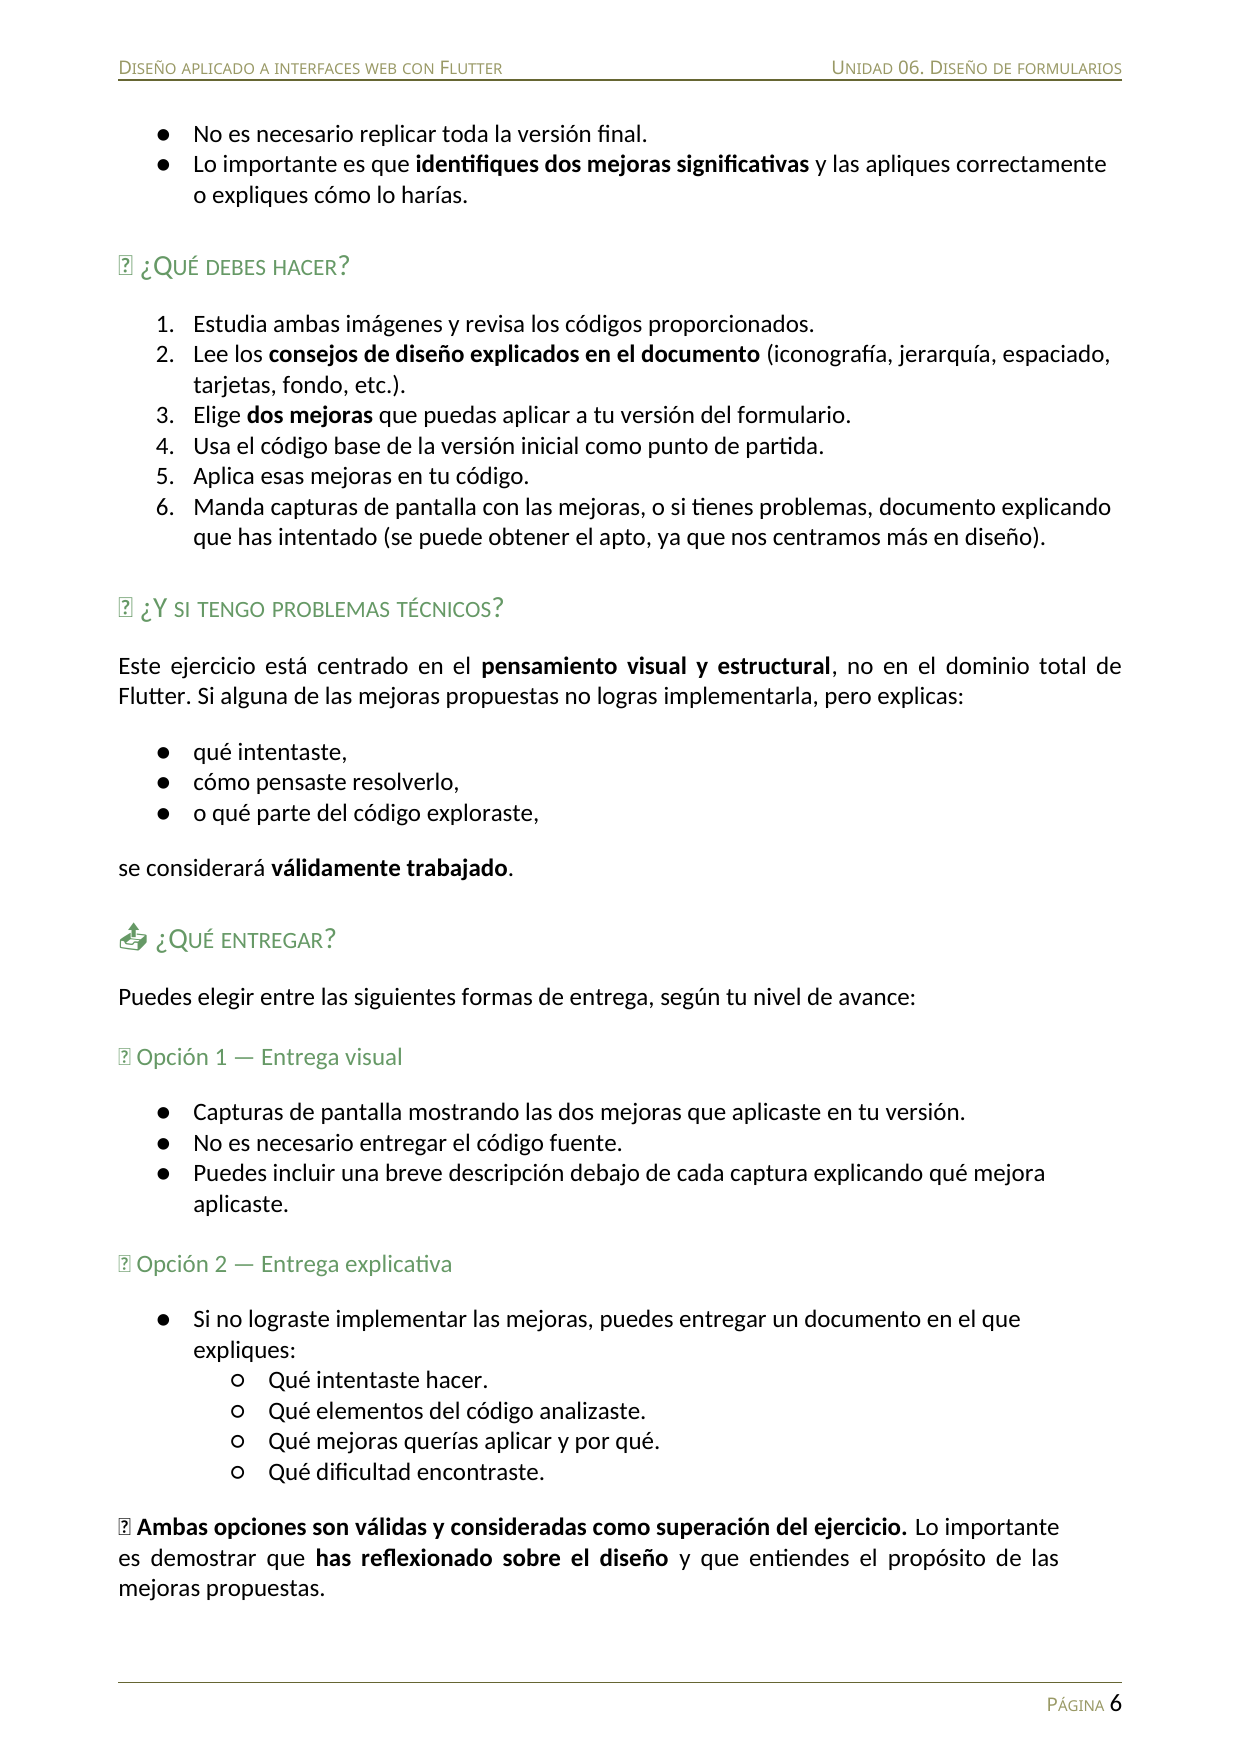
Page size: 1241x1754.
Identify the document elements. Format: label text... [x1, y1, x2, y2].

list No es necesario replicar toda la versión final. [156, 118, 1122, 148]
list qué intentaste, [156, 736, 1122, 767]
list Manda capturas de pantalla con las mejoras, o si tienes problemas, documento explicando que has intentado (se puede obtener el apto, ya que nos centramos más en diseño). [156, 491, 1122, 552]
list Capturas de pantalla mostrando las dos mejoras que aplicaste en tu versión. [156, 1096, 1122, 1127]
list Puedes incluir una breve descripción debajo de cada captura explicando qué mejora aplicaste. [156, 1157, 1122, 1218]
list cómo pensaste resolverlo, [156, 767, 1122, 797]
list No es necesario entregar el código fuente. [156, 1127, 1122, 1157]
list Lo importante es que identifiques dos mejoras significativas y las apliques correctamente o expliques cómo lo harías. [156, 148, 1122, 209]
list Aplica esas mejoras en tu código. [156, 460, 1122, 491]
list Qué dificultad encontraste. [231, 1456, 1122, 1486]
text Este ejercicio está centrado en el pensamiento visual y estructural, no en el dominio total de Flutter. Si alguna de las mejoras propuestas no logras implementarla, pero explicas: [118, 650, 1122, 711]
list Elige dos mejoras que puedas aplicar a tu versión del formulario. [156, 399, 1122, 430]
subtitle ✅ Opción 1 — Entrega visual [118, 1041, 1122, 1071]
subtitle ✅ Opción 2 — Entrega explicativa [118, 1248, 1122, 1278]
subtitle ✅ ¿Qué debes hacer? [118, 247, 1122, 283]
subtitle 📤 ¿Qué entregar? [118, 921, 1122, 956]
list Lee los consejos de diseño explicados en el documento (iconografía, jerarquía, espaciado, tarjetas, fondo, etc.). [156, 338, 1122, 399]
text 💡 Ambas opciones son válidas y consideradas como superación del ejercicio. Lo importante es demostrar que has reflexionado sobre el diseño y que entiendes el propósito de las mejoras propuestas. [118, 1511, 1060, 1603]
list Qué mejoras querías aplicar y por qué. [231, 1425, 1122, 1456]
list Qué elementos del código analizaste. [231, 1395, 1122, 1425]
list o qué parte del código exploraste, [156, 797, 1122, 828]
text Puedes elegir entre las siguientes formas de entrega, según tu nivel de avance: [118, 981, 1122, 1012]
subtitle 🤝 ¿Y si tengo problemas técnicos? [118, 589, 1122, 625]
list Estudia ambas imágenes y revisa los códigos proporcionados. [156, 308, 1122, 338]
list Usa el código base de la versión inicial como punto de partida. [156, 430, 1122, 460]
list Qué intentaste hacer. [231, 1364, 1122, 1395]
text se considerará válidamente trabajado. [118, 853, 1122, 883]
list Si no lograste implementar las mejoras, puedes entregar un documento en el que expliques: [156, 1303, 1122, 1364]
